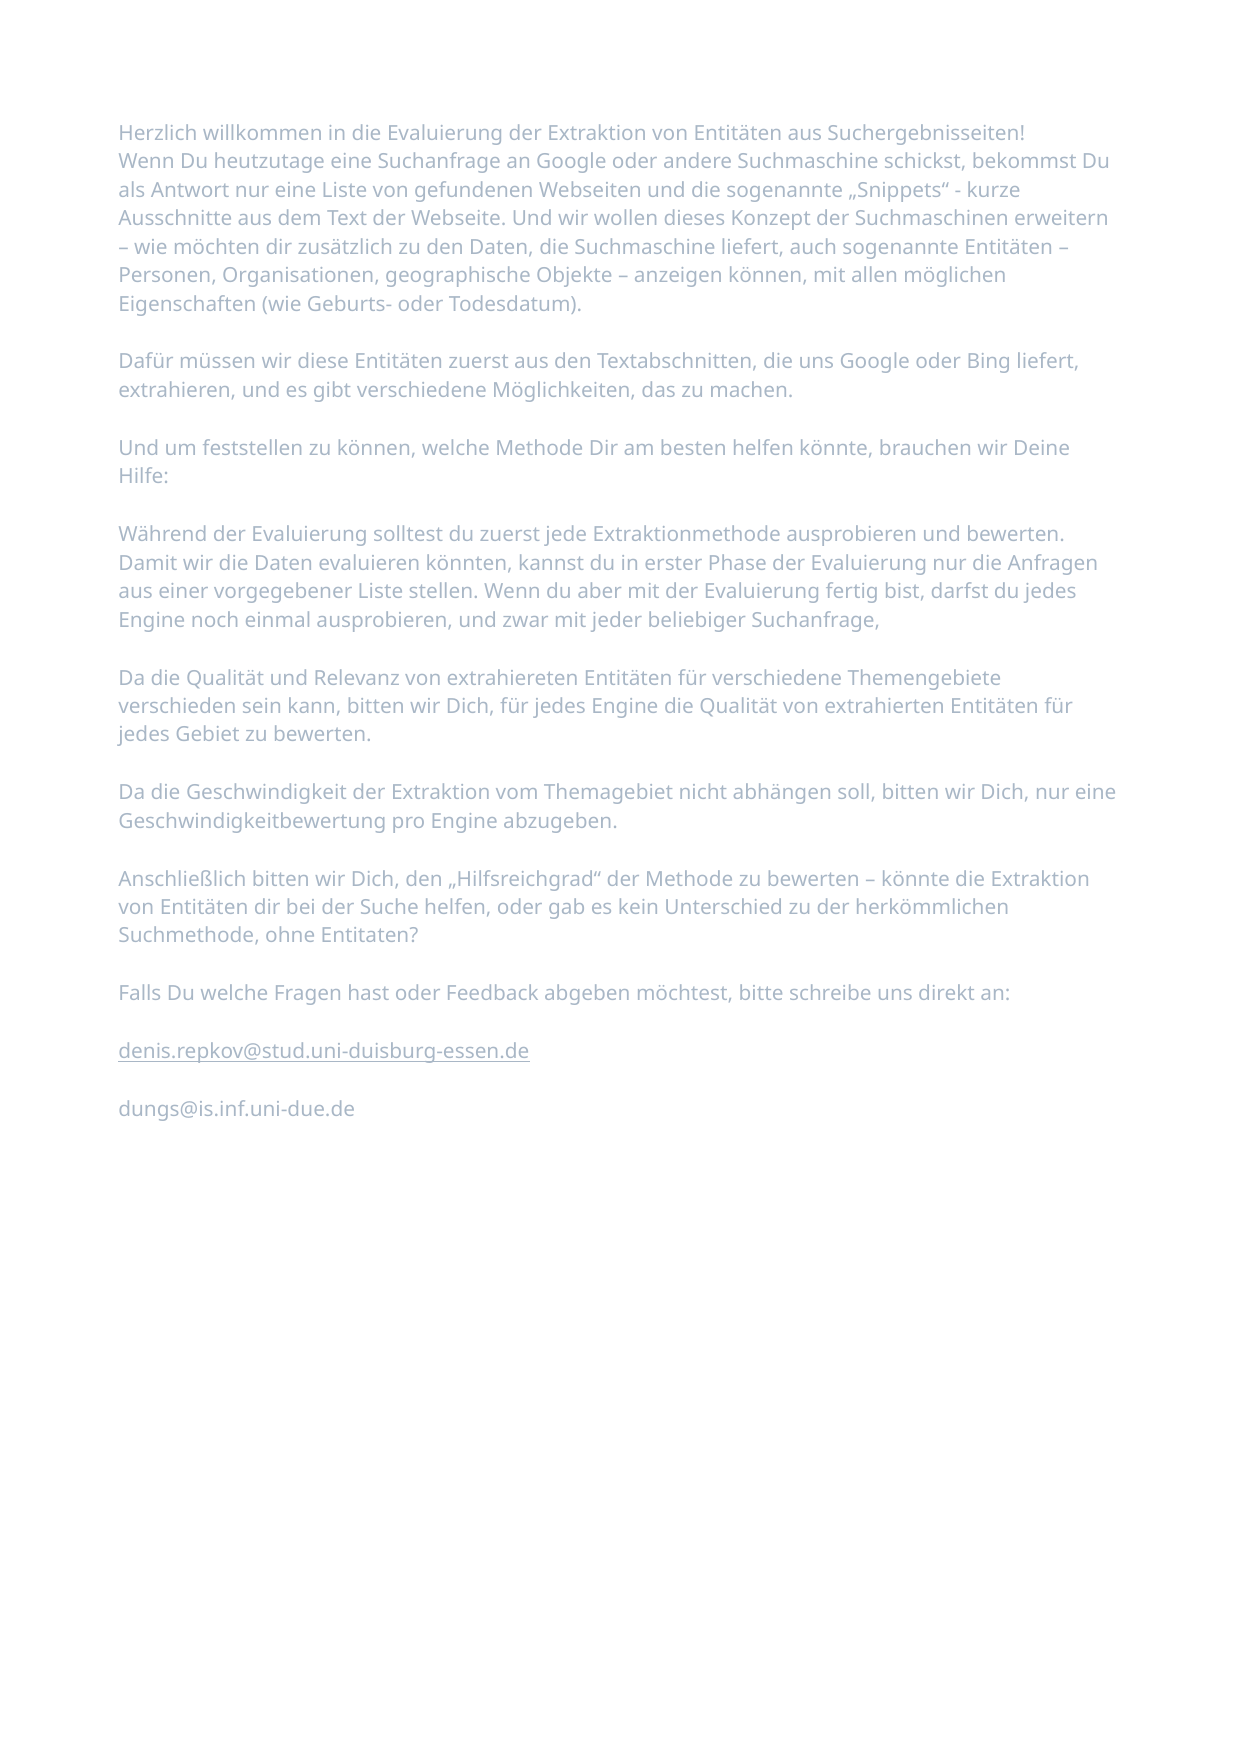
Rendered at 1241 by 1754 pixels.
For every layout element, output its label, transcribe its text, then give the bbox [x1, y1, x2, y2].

text Da die Qualität und Relevanz von extrahiereten Entitäten für verschiedene Themengebiete verschieden sein kann, bitten wir Dich, für jedes Engine die Qualität von extrahierten Entitäten für jedes Gebiet zu bewerten. [118, 663, 1122, 748]
text dungs@is.inf.uni-due.de [118, 1094, 1122, 1123]
text Herzlich willkommen in die Evaluierung der Extraktion von Entitäten aus Suchergebnisseiten! [118, 118, 1122, 147]
text Falls Du welche Fragen hast oder Feedback abgeben möchtest, bitte schreibe uns direkt an: [118, 978, 1122, 1007]
text Während der Evaluierung solltest du zuerst jede Extraktionmethode ausprobieren und bewerten. Damit wir die Daten evaluieren könnten, kannst du in erster Phase der Evaluierung nur die Anfragen aus einer vorgegebener Liste stellen. Wenn du aber mit der Evaluierung fertig bist, darfst du jedes Engine noch einmal ausprobieren, und zwar mit jeder beliebiger Suchanfrage, [118, 519, 1122, 633]
text Und um feststellen zu können, welche Methode Dir am besten helfen könnte, brauchen wir Deine Hilfe: [118, 433, 1122, 490]
text Dafür müssen wir diese Entitäten zuerst aus den Textabschnitten, die uns Google oder Bing liefert, extrahieren, und es gibt verschiedene Möglichkeiten, das zu machen. [118, 347, 1122, 403]
text Wenn Du heutzutage eine Suchanfrage an Google oder andere Suchmaschine schickst, bekommst Du als Antwort nur eine Liste von gefundenen Webseiten und die sogenannte „Snippets“ - kurze Ausschnitte aus dem Text der Webseite. Und wir wollen dieses Konzept der Suchmaschinen erweitern – wie möchten dir zusätzlich zu den Daten, die Suchmaschine liefert, auch sogenannte Entitäten – Personen, Organisationen, geographische Objekte – anzeigen können, mit allen möglichen Eigenschaften (wie Geburts- oder Todesdatum). [118, 147, 1122, 317]
text Da die Geschwindigkeit der Extraktion vom Themagebiet nicht abhängen soll, bitten wir Dich, nur eine Geschwindigkeitbewertung pro Engine abzugeben. [118, 777, 1122, 834]
text Anschließlich bitten wir Dich, den „Hilfsreichgrad“ der Methode zu bewerten – könnte die Extraktion von Entitäten dir bei der Suche helfen, oder gab es kein Unterschied zu der herkömmlichen Suchmethode, ohne Entitaten? [118, 864, 1122, 949]
text denis.repkov@stud.uni-duisburg-essen.de [118, 1036, 1122, 1065]
